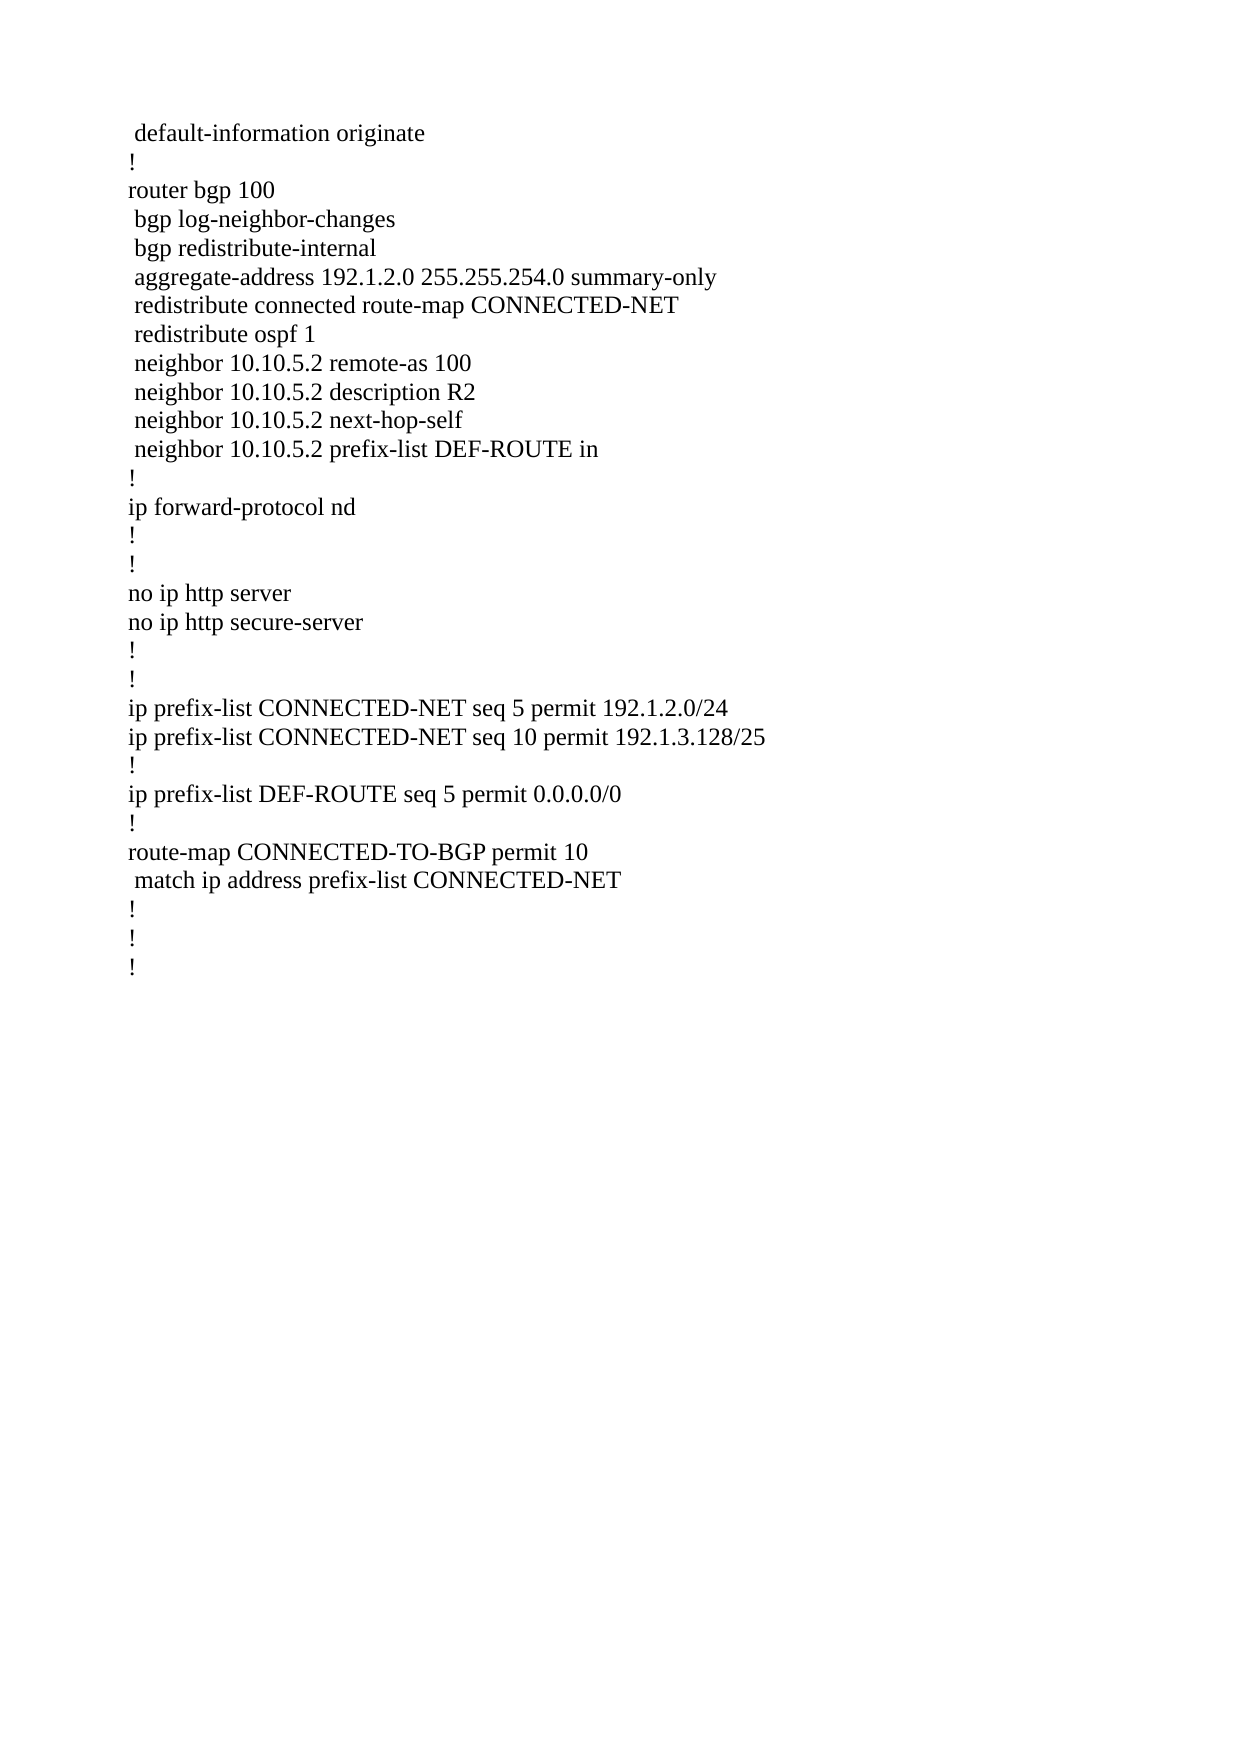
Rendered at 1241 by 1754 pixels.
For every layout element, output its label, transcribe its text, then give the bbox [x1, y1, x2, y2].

text route-map CONNECTED-TO-BGP permit 10 [128, 837, 1122, 866]
text ! [128, 952, 1122, 981]
text ! [128, 751, 1122, 779]
text router bgp 100 [128, 176, 1122, 204]
text ip forward-protocol nd [128, 492, 1122, 521]
text ! [128, 923, 1122, 952]
text ip prefix-list CONNECTED-NET seq 10 permit 192.1.3.128/25 [128, 722, 1122, 751]
text aggregate-address 192.1.2.0 255.255.254.0 summary-only [128, 262, 1122, 291]
text no ip http server [128, 578, 1122, 607]
text ! [128, 808, 1122, 837]
text neighbor 10.10.5.2 next-hop-self [128, 406, 1122, 434]
text default-information originate [128, 118, 1122, 147]
text neighbor 10.10.5.2 description R2 [128, 377, 1122, 406]
text ! [128, 894, 1122, 923]
text bgp redistribute-internal [128, 233, 1122, 262]
text ! [128, 463, 1122, 492]
text no ip http secure-server [128, 607, 1122, 636]
text match ip address prefix-list CONNECTED-NET [128, 866, 1122, 894]
text neighbor 10.10.5.2 prefix-list DEF-ROUTE in [128, 434, 1122, 463]
text ! [128, 636, 1122, 664]
text bgp log-neighbor-changes [128, 204, 1122, 233]
text redistribute ospf 1 [128, 319, 1122, 348]
text ip prefix-list DEF-ROUTE seq 5 permit 0.0.0.0/0 [128, 779, 1122, 808]
text ! [128, 521, 1122, 549]
text ip prefix-list CONNECTED-NET seq 5 permit 192.1.2.0/24 [128, 693, 1122, 722]
text ! [128, 664, 1122, 693]
text redistribute connected route-map CONNECTED-NET [128, 291, 1122, 319]
text ! [128, 549, 1122, 578]
text ! [128, 147, 1122, 176]
text neighbor 10.10.5.2 remote-as 100 [128, 348, 1122, 377]
